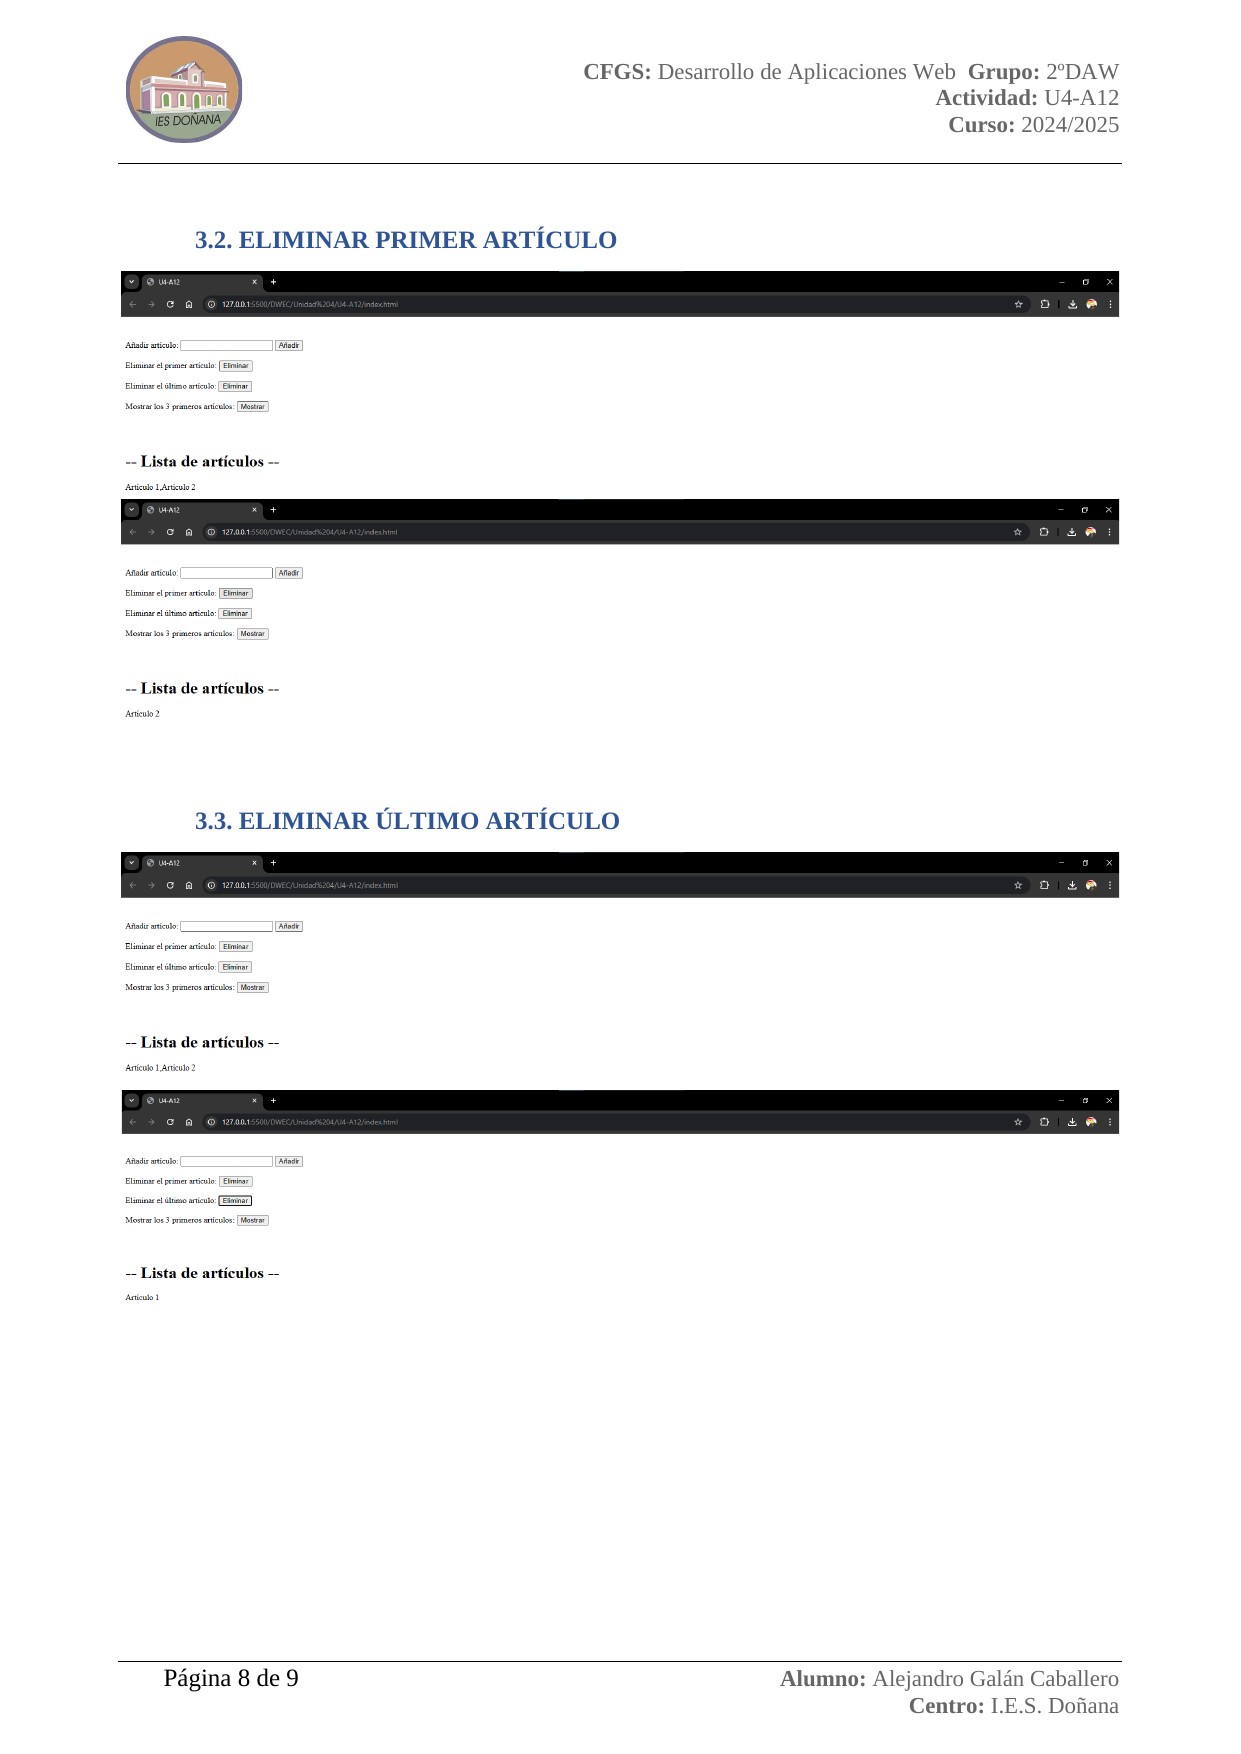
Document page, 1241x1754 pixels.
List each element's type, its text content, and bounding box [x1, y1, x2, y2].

picture [121, 852, 1120, 1321]
picture [126, 36, 243, 143]
subtitle 3.2. ELIMINAR PRIMER ARTÍCULO [121, 225, 1119, 254]
picture [121, 271, 1120, 726]
subtitle 3.3. ELIMINAR ÚLTIMO ARTÍCULO [121, 806, 1119, 835]
